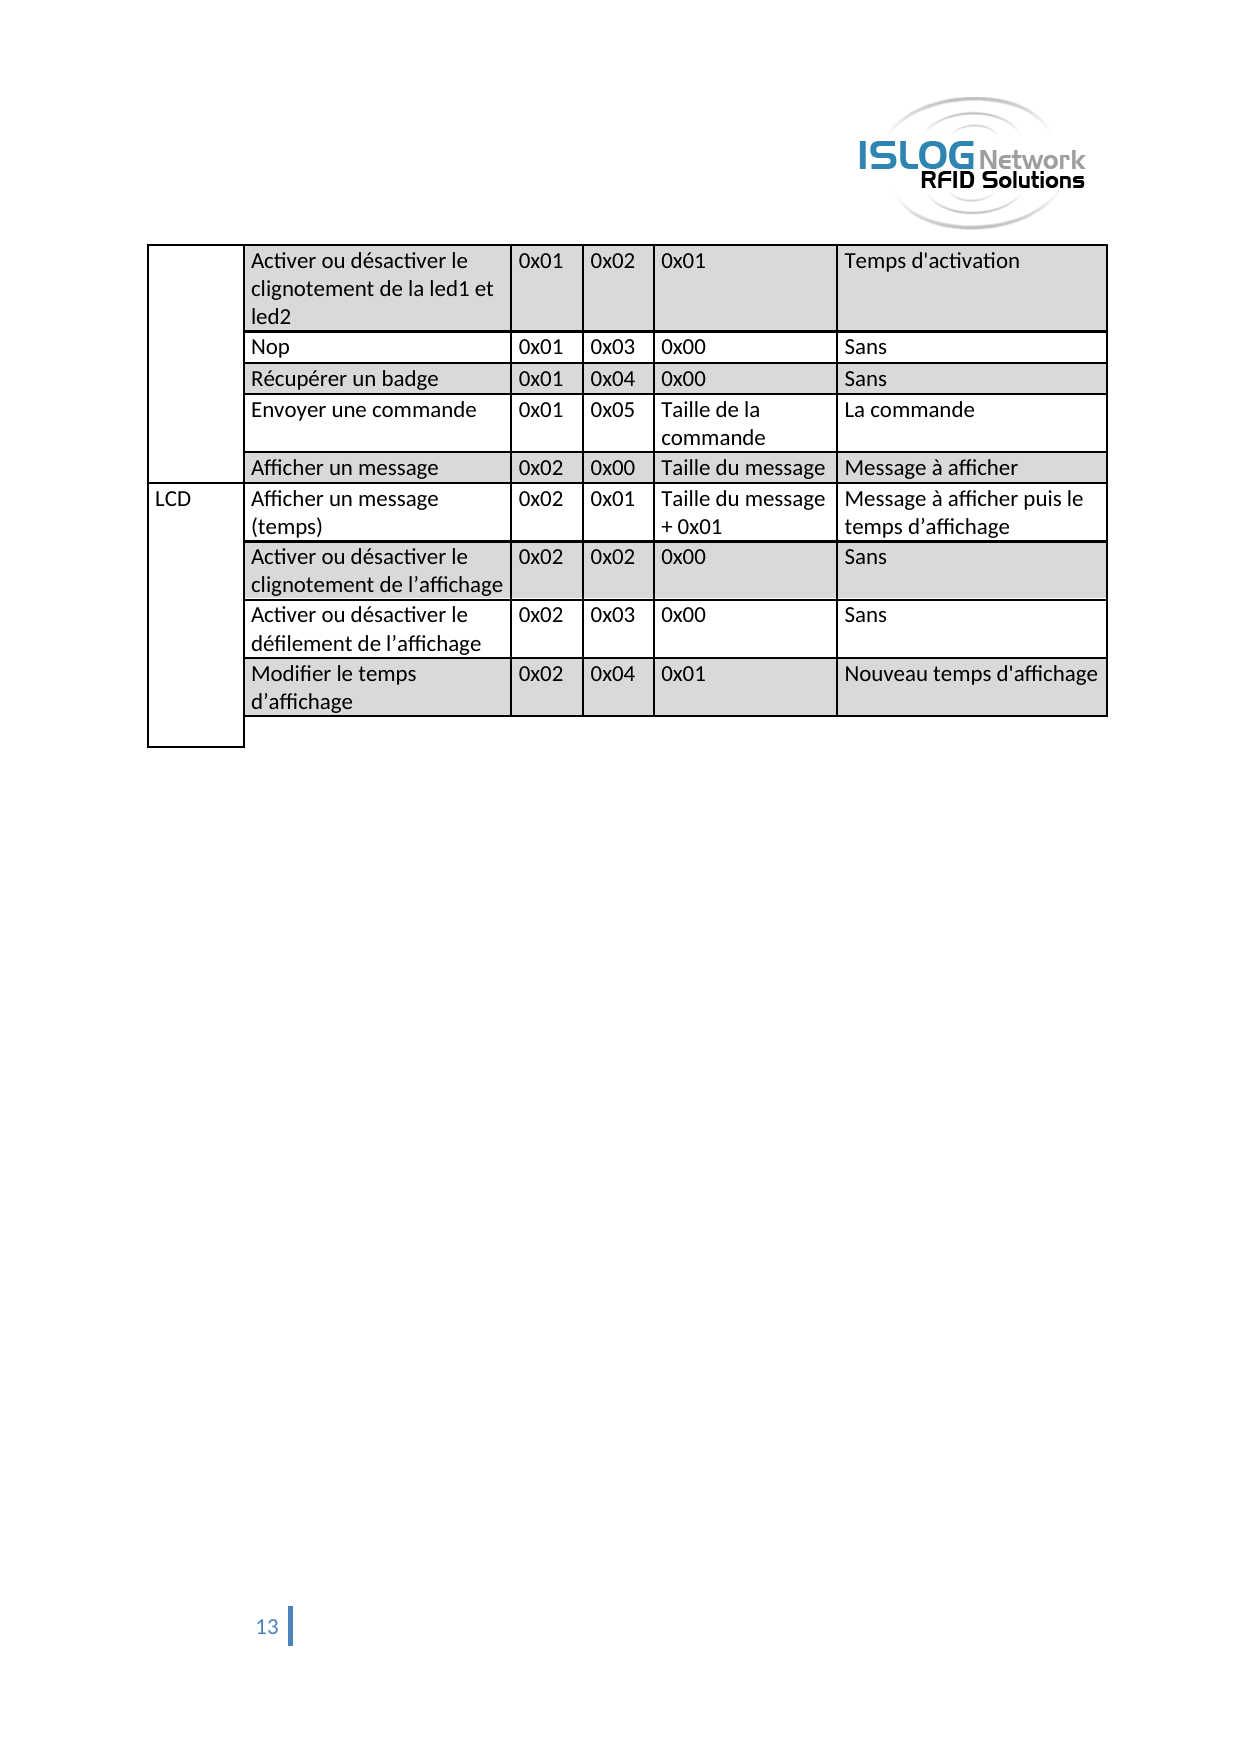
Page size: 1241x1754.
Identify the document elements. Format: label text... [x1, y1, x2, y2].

table_cell 0x02 [512, 601, 582, 657]
table_cell 0x00 [655, 333, 836, 362]
table_cell 0x00 [584, 453, 653, 482]
table_cell Récupérer un badge [245, 364, 510, 393]
table_cell [511, 717, 583, 746]
table_cell Taille de la commande [655, 395, 836, 451]
table_cell 0x01 [655, 246, 836, 330]
table_cell 0x01 [584, 484, 653, 540]
table_cell 0x00 [655, 543, 836, 598]
table_cell [149, 246, 243, 482]
table_cell Taille du message + 0x01 [655, 484, 836, 540]
table_cell Sans [838, 333, 1106, 362]
table_cell 0x02 [512, 659, 582, 715]
table_cell Temps d'activation [838, 246, 1106, 330]
table_cell [837, 717, 1107, 746]
table_cell 0x05 [584, 395, 653, 451]
table_cell Nop [245, 333, 510, 362]
table_cell 0x02 [584, 246, 653, 330]
table_cell 0x02 [512, 453, 582, 482]
table_cell La commande [838, 395, 1106, 451]
table_cell Nouveau temps d'affichage [838, 659, 1106, 715]
table_cell 0x02 [584, 543, 653, 598]
table_cell 0x02 [512, 543, 582, 598]
table_cell [654, 717, 837, 746]
table_cell 0x01 [512, 395, 582, 451]
table_cell Défilement de l’affichage [245, 601, 510, 657]
table_cell 0x04 [584, 364, 653, 393]
table_cell Afficher un message (temps) [245, 484, 510, 540]
table_cell 0x02 [512, 484, 582, 540]
table_cell Sans [838, 364, 1106, 393]
table_cell Clignotement de l’affichage [245, 543, 510, 598]
table_cell Modifier le temps d’affichage [245, 659, 510, 715]
table_cell Message à afficher [838, 453, 1106, 482]
table_cell 0x01 [512, 364, 582, 393]
table_cell LCD [149, 484, 243, 746]
table_cell 0x01 [655, 659, 836, 715]
table_cell Afficher un message [245, 453, 510, 482]
table_cell [583, 717, 654, 746]
table_cell Envoyer une commande [245, 395, 510, 451]
table_cell Taille du message [655, 453, 836, 482]
table_cell 0x00 [655, 601, 836, 657]
table_cell 0x01 [512, 333, 582, 362]
table_cell 0x03 [584, 601, 653, 657]
table_cell 0x04 [584, 659, 653, 715]
table_cell 0x01 [512, 246, 582, 330]
table_cell Message à afficher puis le temps d’affichage [838, 484, 1106, 540]
table_cell Clignotement de la led2 [245, 246, 510, 330]
table_cell 0x00 [655, 364, 836, 393]
table_cell Sans [838, 601, 1106, 657]
table_cell 0x03 [584, 333, 653, 362]
table_cell Sans [838, 543, 1106, 598]
table_cell [245, 717, 511, 746]
